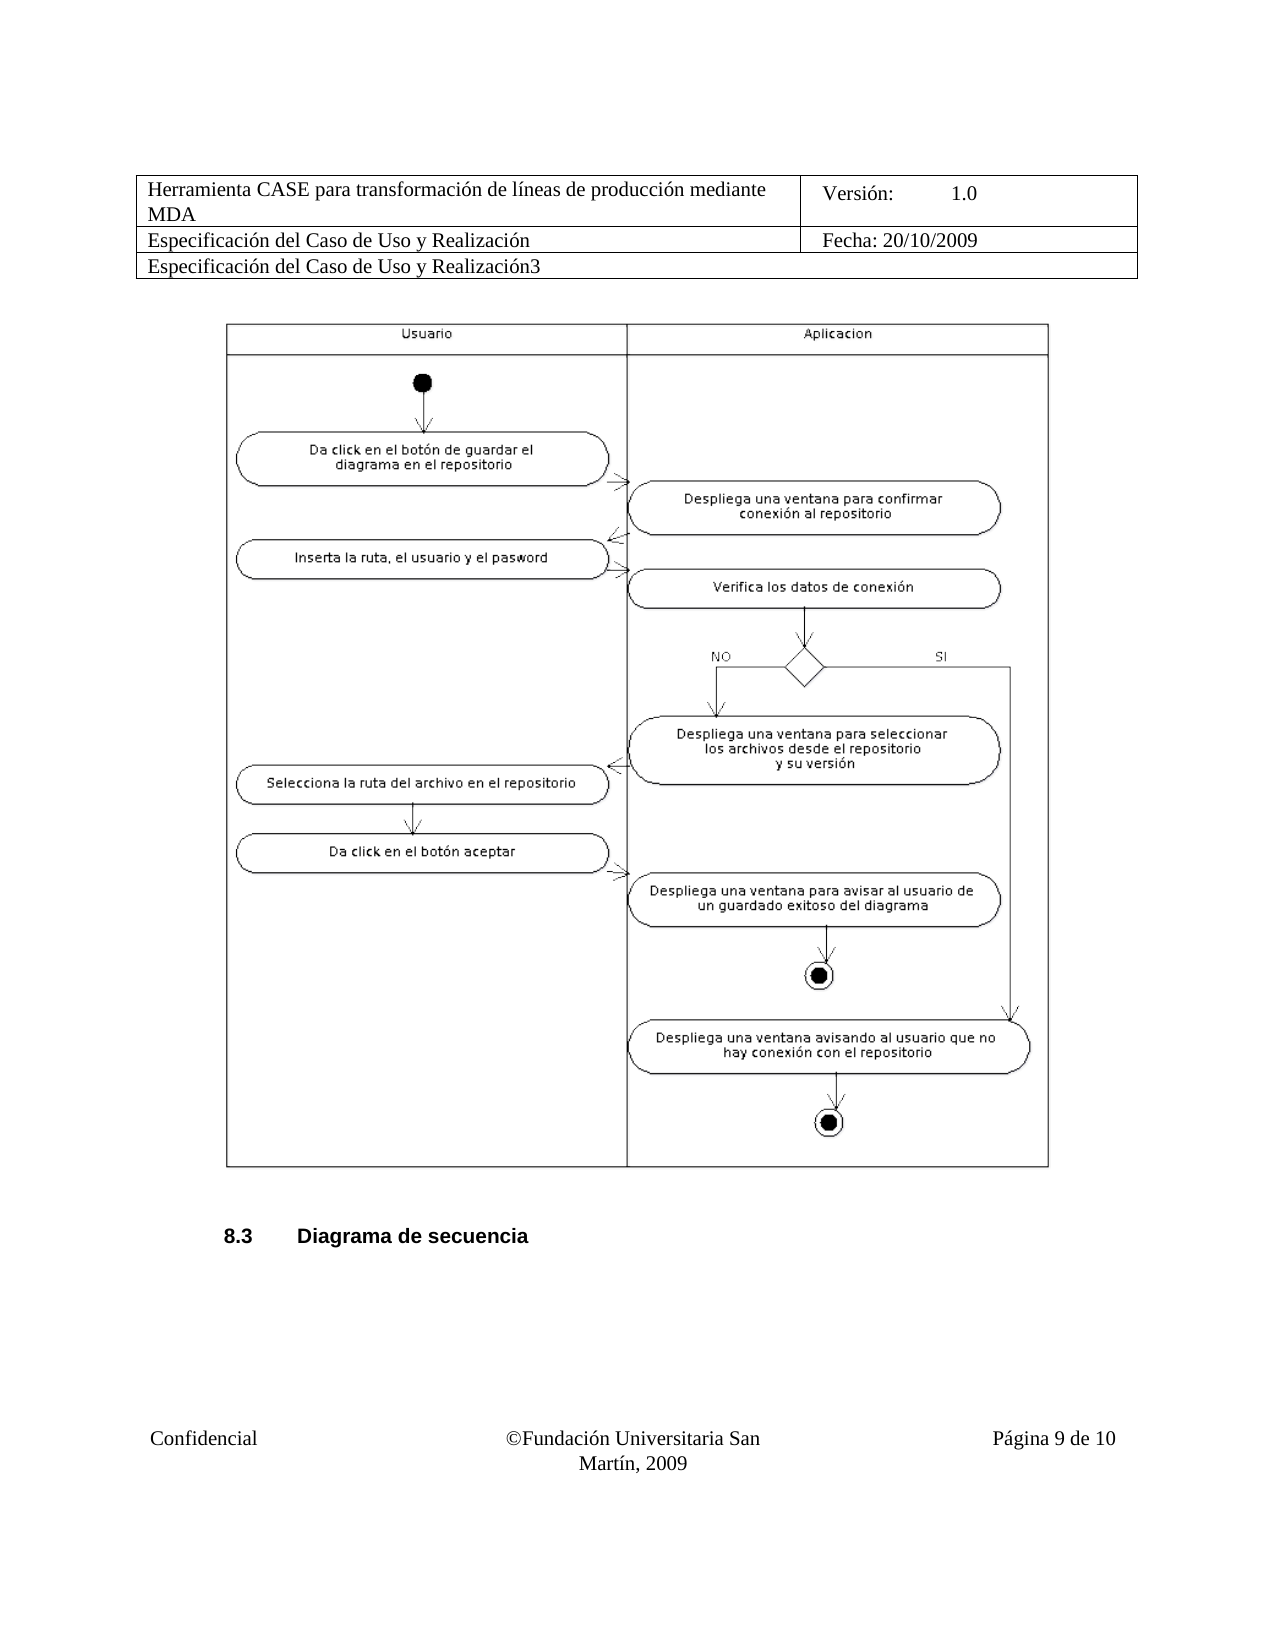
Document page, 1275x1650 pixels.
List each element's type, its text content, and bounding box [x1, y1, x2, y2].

subtitle Diagrama de secuencia [224, 1121, 1125, 1248]
picture [187, 304, 1088, 1225]
